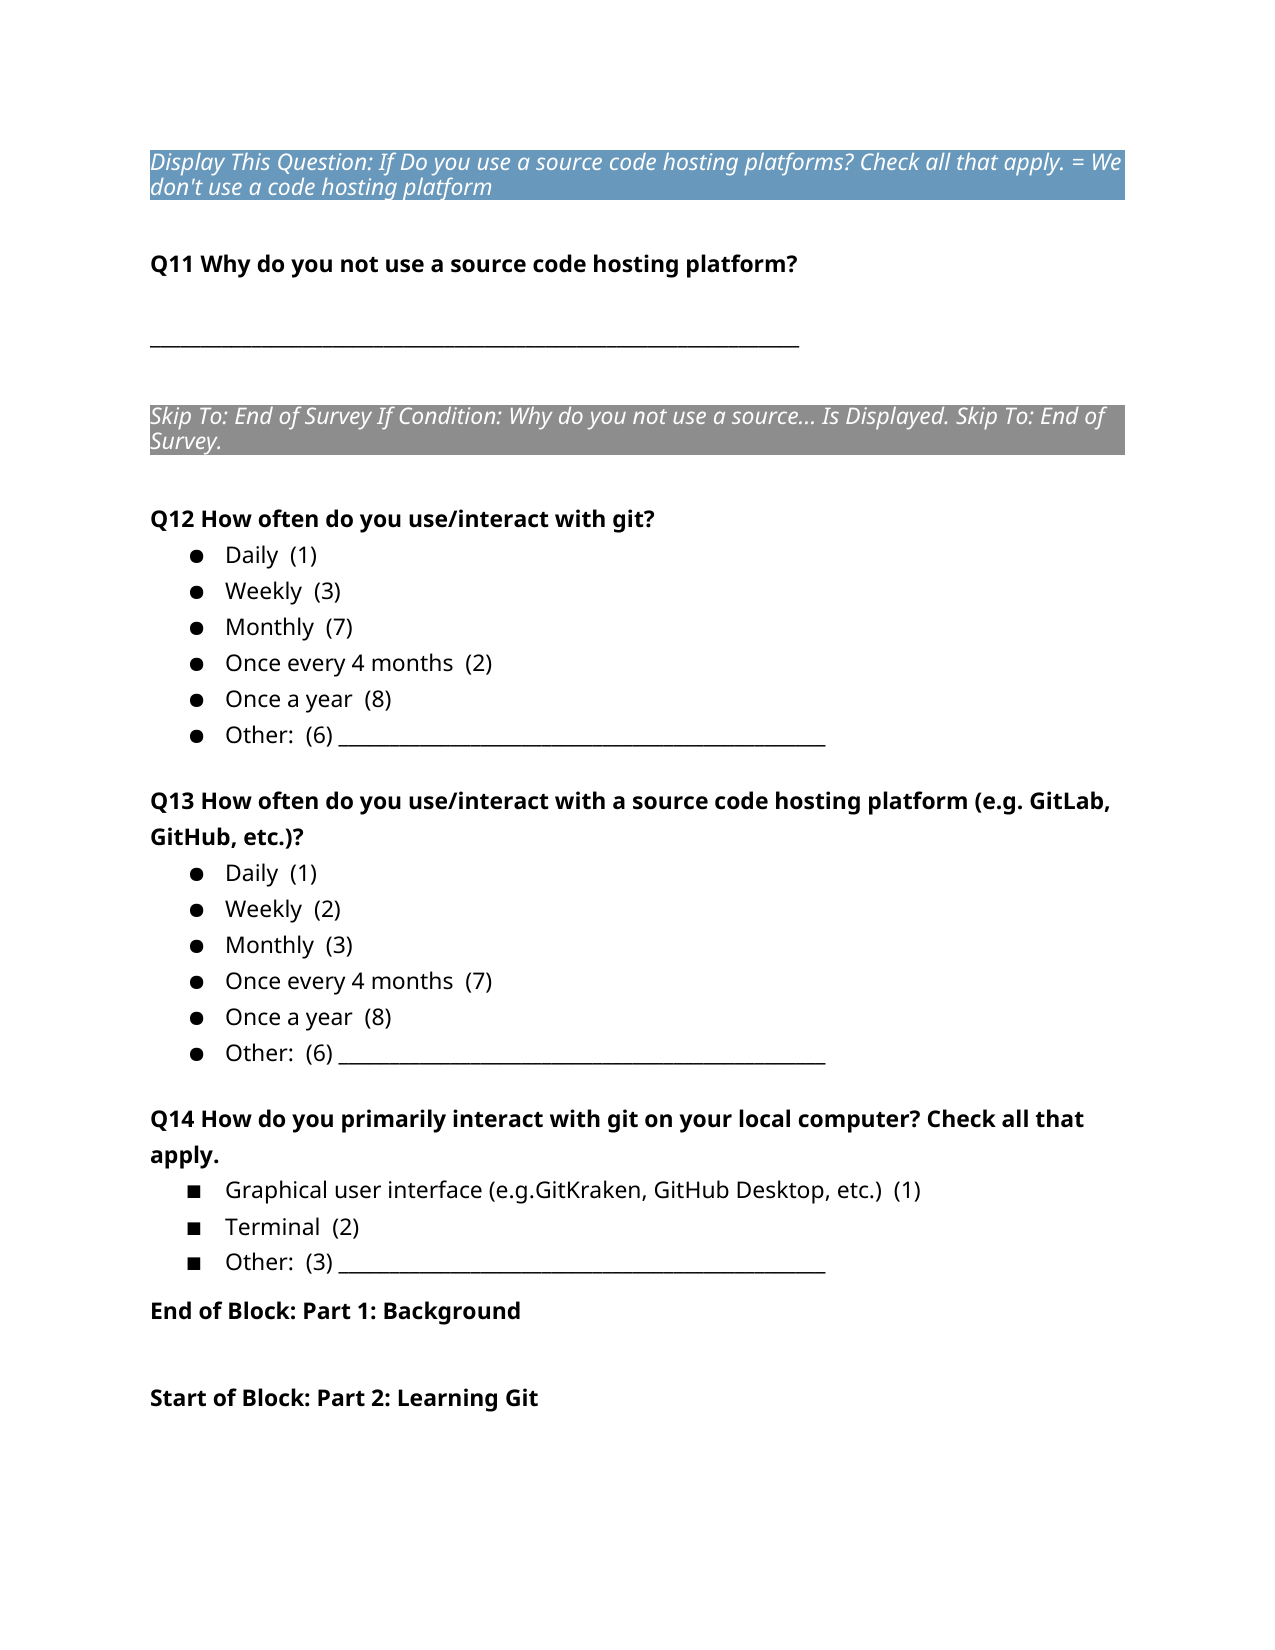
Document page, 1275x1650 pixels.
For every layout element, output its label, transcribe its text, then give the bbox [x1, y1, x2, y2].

text Display This Question: If Do you use a source code hosting platforms? Check all that apply. = We don't use a code hosting platform [150, 150, 1125, 200]
text Q14 How do you primarily interact with git on your local computer? Check all that apply. [150, 1103, 1125, 1170]
text End of Block: Part 1: Background [150, 1295, 1125, 1326]
list Once every 4 months (2) [187, 647, 1125, 678]
list Terminal (2) [187, 1210, 1125, 1242]
text Q13 How often do you use/interact with a source code hosting platform (e.g. GitLab, GitHub, etc.)? [150, 785, 1125, 852]
list Once every 4 months (7) [187, 964, 1125, 996]
list Other: (6) ________________________________________________ [187, 719, 1125, 750]
text Q11 Why do you not use a source code hosting platform? [150, 212, 1125, 280]
list Daily (1) [187, 857, 1125, 888]
list Monthly (3) [187, 929, 1125, 960]
list Monthly (7) [187, 611, 1125, 642]
text Start of Block: Part 2: Learning Git [150, 1382, 1125, 1413]
list Other: (6) ________________________________________________ [187, 1036, 1125, 1068]
list Daily (1) [187, 539, 1125, 570]
text Q12 How often do you use/interact with git? [150, 503, 1125, 534]
text Skip To: End of Survey If Condition: Why do you not use a source... Is Displayed. Skip To: End of Survey. [150, 405, 1125, 455]
list Weekly (2) [187, 893, 1125, 924]
list Other: (3) ________________________________________________ [187, 1246, 1125, 1278]
list Graphical user interface (e.g.GitKraken, GitHub Desktop, etc.) (1) [187, 1174, 1125, 1206]
text ________________________________________________________________ [150, 320, 1125, 352]
list Once a year (8) [187, 683, 1125, 714]
list Once a year (8) [187, 1001, 1125, 1032]
list Weekly (3) [187, 575, 1125, 606]
